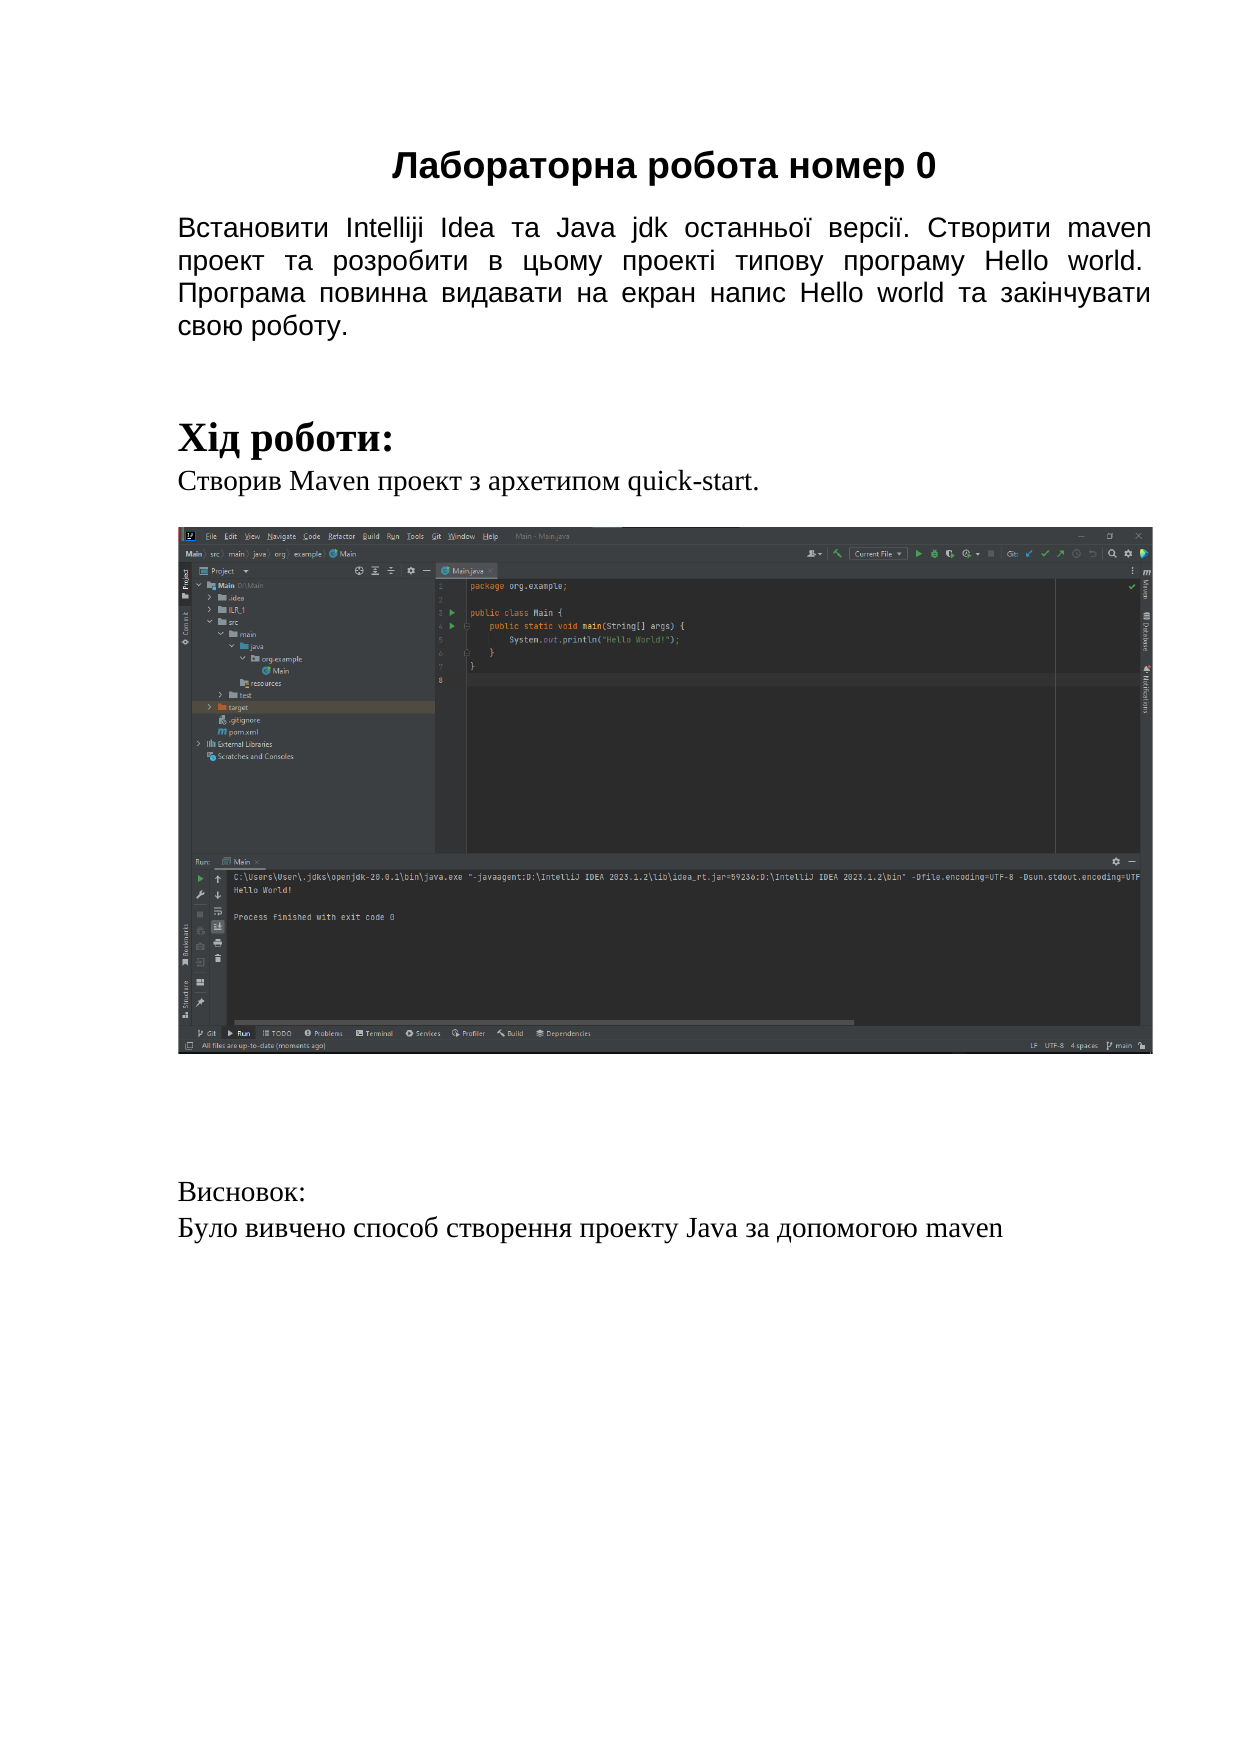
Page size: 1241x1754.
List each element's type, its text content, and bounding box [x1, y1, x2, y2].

text Хід роботи: Створив Maven проект з архетипом quick-start. [177, 413, 1152, 527]
text Висновок: Було вивчено способ створення проекту Java за допомогою maven [177, 1174, 1152, 1244]
text Лабораторна робота номер 0 [177, 143, 1152, 186]
text Встановити Intelliji Idea та Java jdk останньої версії. Cтворити maven проект та розробити в цьому проекті типову програму Hello world. Програма повинна видавати на екран напис Hello world та закінчувати свою роботу. [177, 211, 1152, 341]
picture [178, 527, 1153, 1054]
